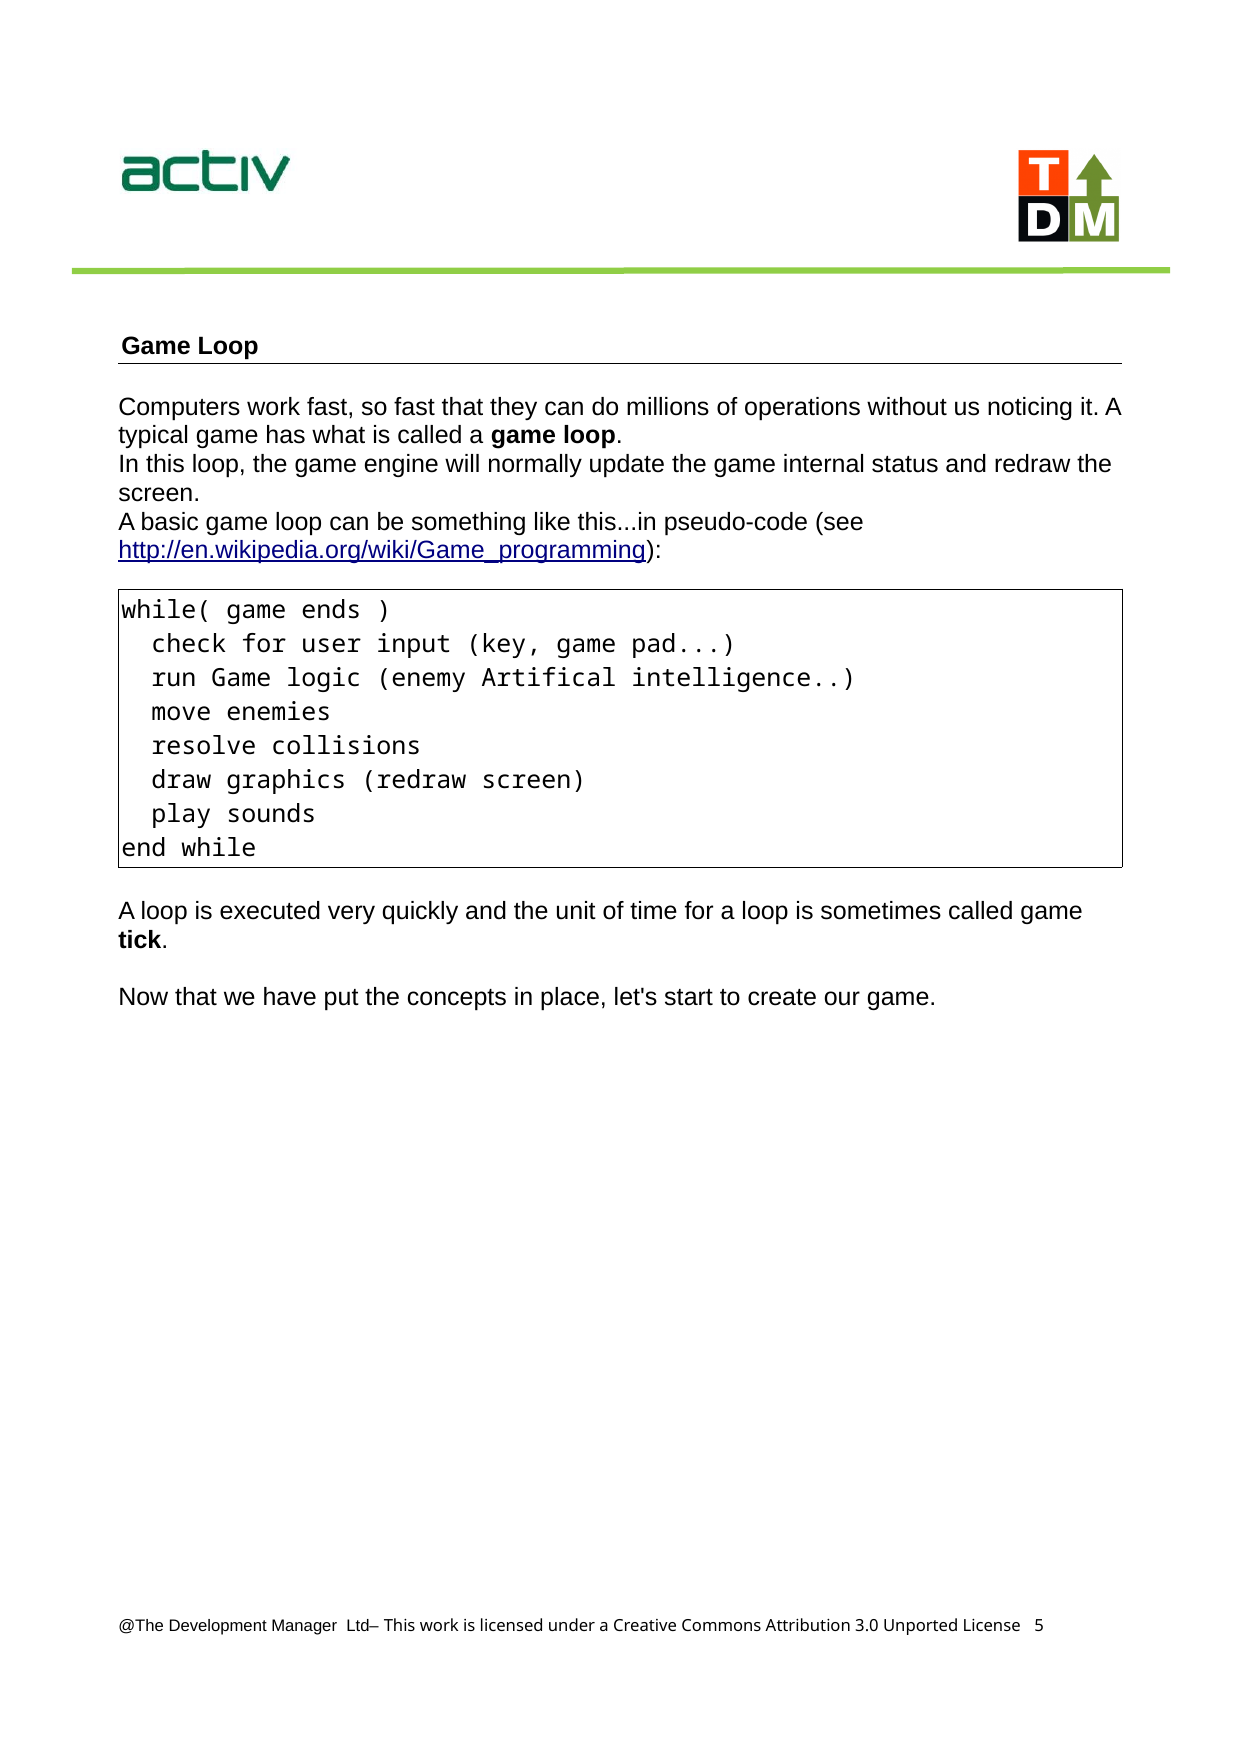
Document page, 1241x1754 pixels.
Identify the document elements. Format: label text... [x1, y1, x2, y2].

text draw graphics (redraw screen) [119, 759, 1122, 793]
picture [119, 148, 397, 196]
text resolve collisions [119, 725, 1122, 759]
text end while [119, 827, 1122, 867]
text move enemies [119, 691, 1122, 725]
text In this loop, the game engine will normally update the game internal status and redraw the screen. [118, 449, 1122, 507]
subtitle Game Loop [118, 328, 1122, 363]
text play sounds [119, 793, 1122, 827]
text A basic game loop can be something like this...in pseudo-code (see http://en.wikipedia.org/wiki/Game_programming): [118, 507, 1122, 564]
text run Game logic (enemy Artifical intelligence..) [119, 657, 1122, 691]
text Now that we have put the concepts in place, let's start to create our game. [118, 982, 1122, 1011]
text while( game ends ) [119, 590, 1122, 623]
text check for user input (key, game pad...) [119, 623, 1122, 657]
picture [1016, 148, 1121, 242]
text Computers work fast, so fast that they can do millions of operations without us noticing it. A typical game has what is called a game loop. [118, 392, 1122, 449]
text A loop is executed very quickly and the unit of time for a loop is sometimes called game tick. [118, 896, 1122, 953]
